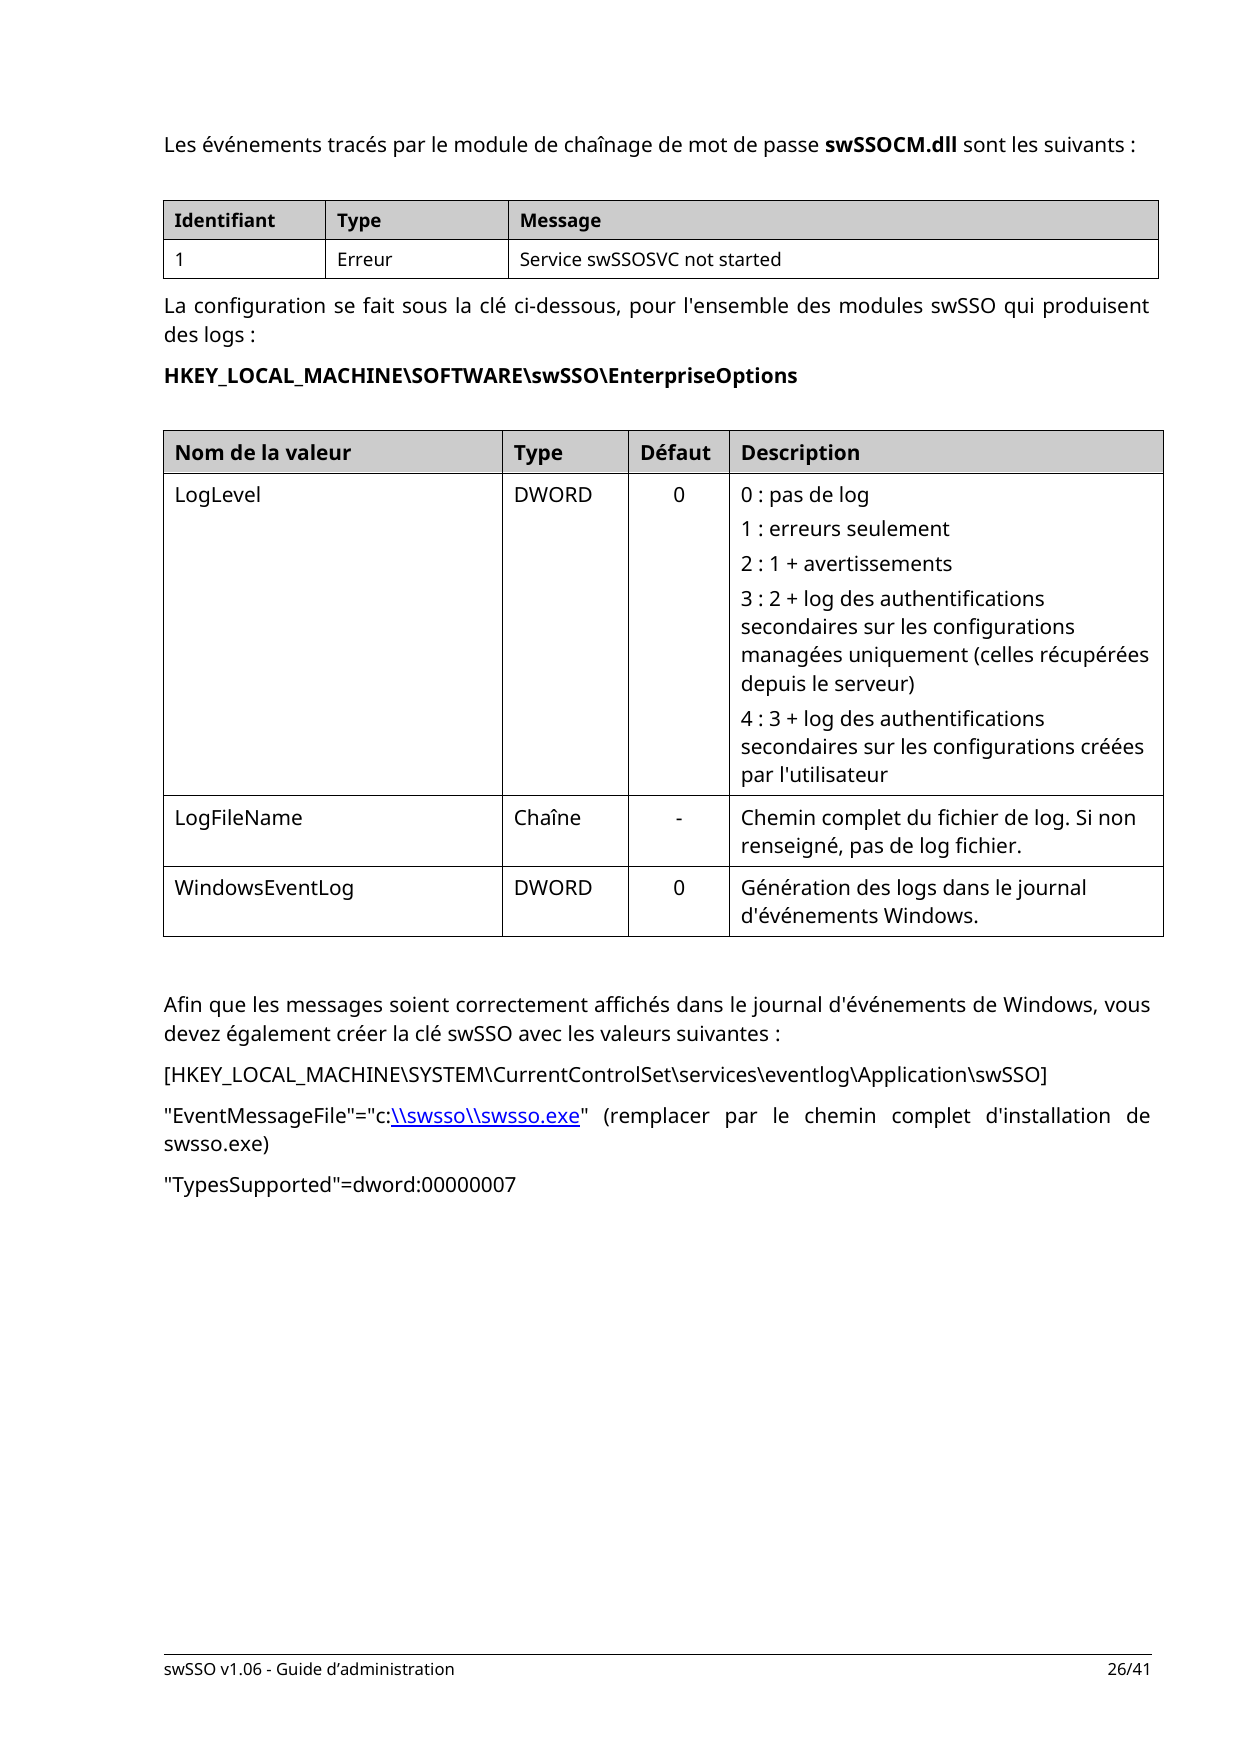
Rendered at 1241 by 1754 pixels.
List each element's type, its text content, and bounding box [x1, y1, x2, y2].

table_cell 0 [629, 867, 729, 936]
text "EventMessageFile"="c:\\swsso\\swsso.exe" (remplacer par le chemin complet d'installation de swsso.exe) [164, 1101, 1152, 1158]
text Afin que les messages soient correctement affichés dans le journal d'événements de Windows, vous devez également créer la clé swSSO avec les valeurs suivantes : [164, 991, 1152, 1047]
text [HKEY_LOCAL_MACHINE\SYSTEM\CurrentControlSet\services\eventlog\Application\swSSO] [164, 1060, 1152, 1088]
text La configuration se fait sous la clé ci-dessous, pour l'ensemble des modules swSSO qui produisent des logs : [164, 292, 1152, 348]
table_cell Génération des logs dans le journal d'événements Windows. [730, 867, 1163, 936]
table_header Nom de la valeur [164, 431, 502, 472]
table_cell DWORD [503, 474, 628, 795]
table_cell 0 : pas de log 1 : erreurs seulement 2 : 1 + avertissements 3 : 2 + log des authentifications secondaires sur les configurations managées uniquement (celles récupérées depuis le serveur) 4 : 3 + log des authentifications secondaires sur les configurations créées par l'utilisateur [730, 474, 1163, 795]
table_header Type [503, 431, 628, 472]
table_cell Erreur [326, 240, 508, 278]
table_header Identifiant [164, 201, 325, 239]
table_cell Service swSSOSVC not started [509, 240, 1158, 278]
table_cell Chaîne [503, 796, 628, 866]
table_cell LogLevel [164, 474, 502, 795]
text "TypesSupported"=dword:00000007 [164, 1170, 1152, 1199]
text HKEY_LOCAL_MACHINE\SOFTWARE\swSSO\EnterpriseOptions [164, 361, 1152, 389]
text Les événements tracés par le module de chaînage de mot de passe swSSOCM.dll sont les suivants : [164, 131, 1152, 159]
table_cell LogFileName [164, 796, 502, 866]
table_header Type [326, 201, 508, 239]
table_cell Chemin complet du fichier de log. Si non renseigné, pas de log fichier. [730, 796, 1163, 866]
table_cell - [629, 796, 729, 866]
table_header Description [730, 431, 1163, 472]
table_cell 1 [164, 240, 325, 278]
table_cell 0 [629, 474, 729, 795]
table_cell WindowsEventLog [164, 867, 502, 936]
table_header Défaut [629, 431, 729, 472]
table_header Message [509, 201, 1158, 239]
table_cell DWORD [503, 867, 628, 936]
